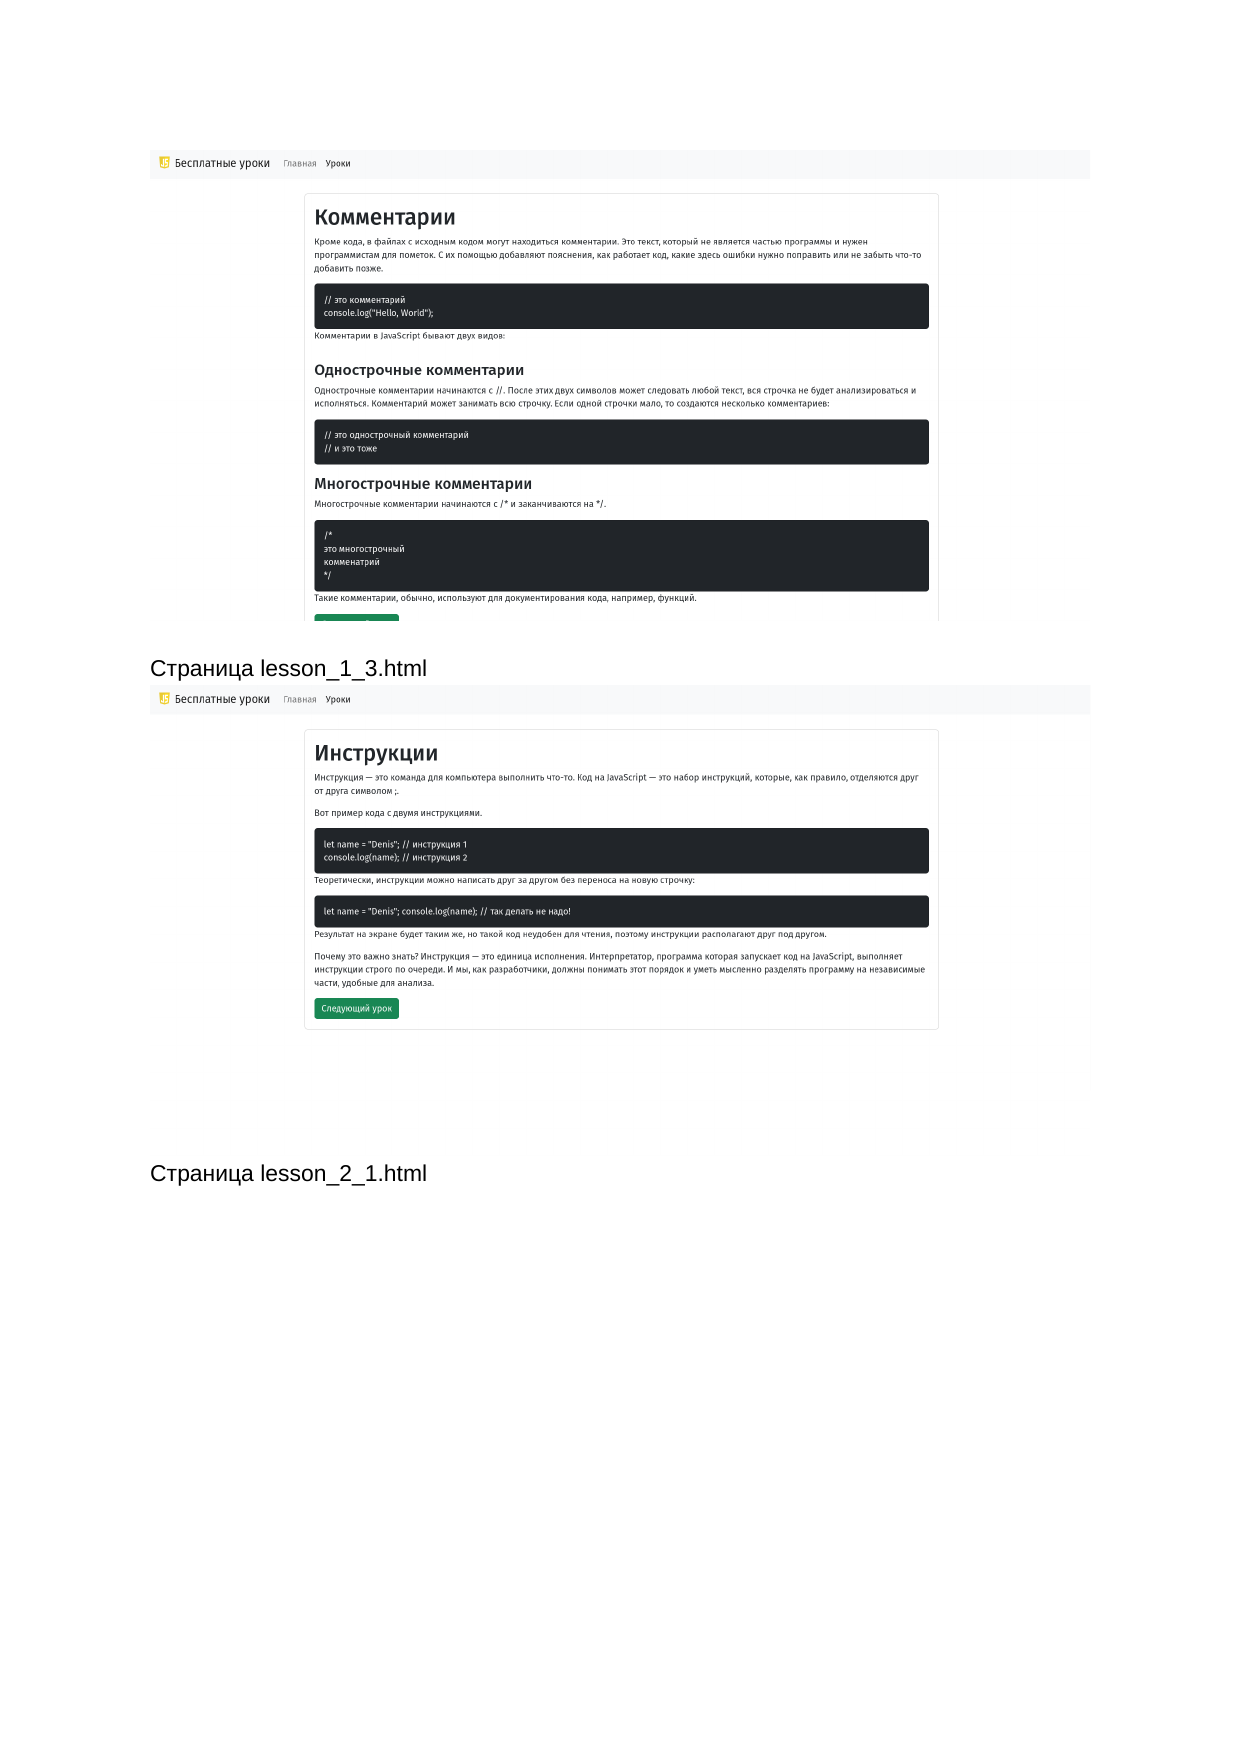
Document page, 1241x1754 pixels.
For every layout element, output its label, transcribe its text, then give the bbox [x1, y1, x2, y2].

text Страница lesson_1_3.html [150, 655, 1090, 681]
picture [150, 150, 1091, 621]
text Страница lesson_2_1.html [150, 1160, 1090, 1186]
picture [150, 685, 1091, 1156]
